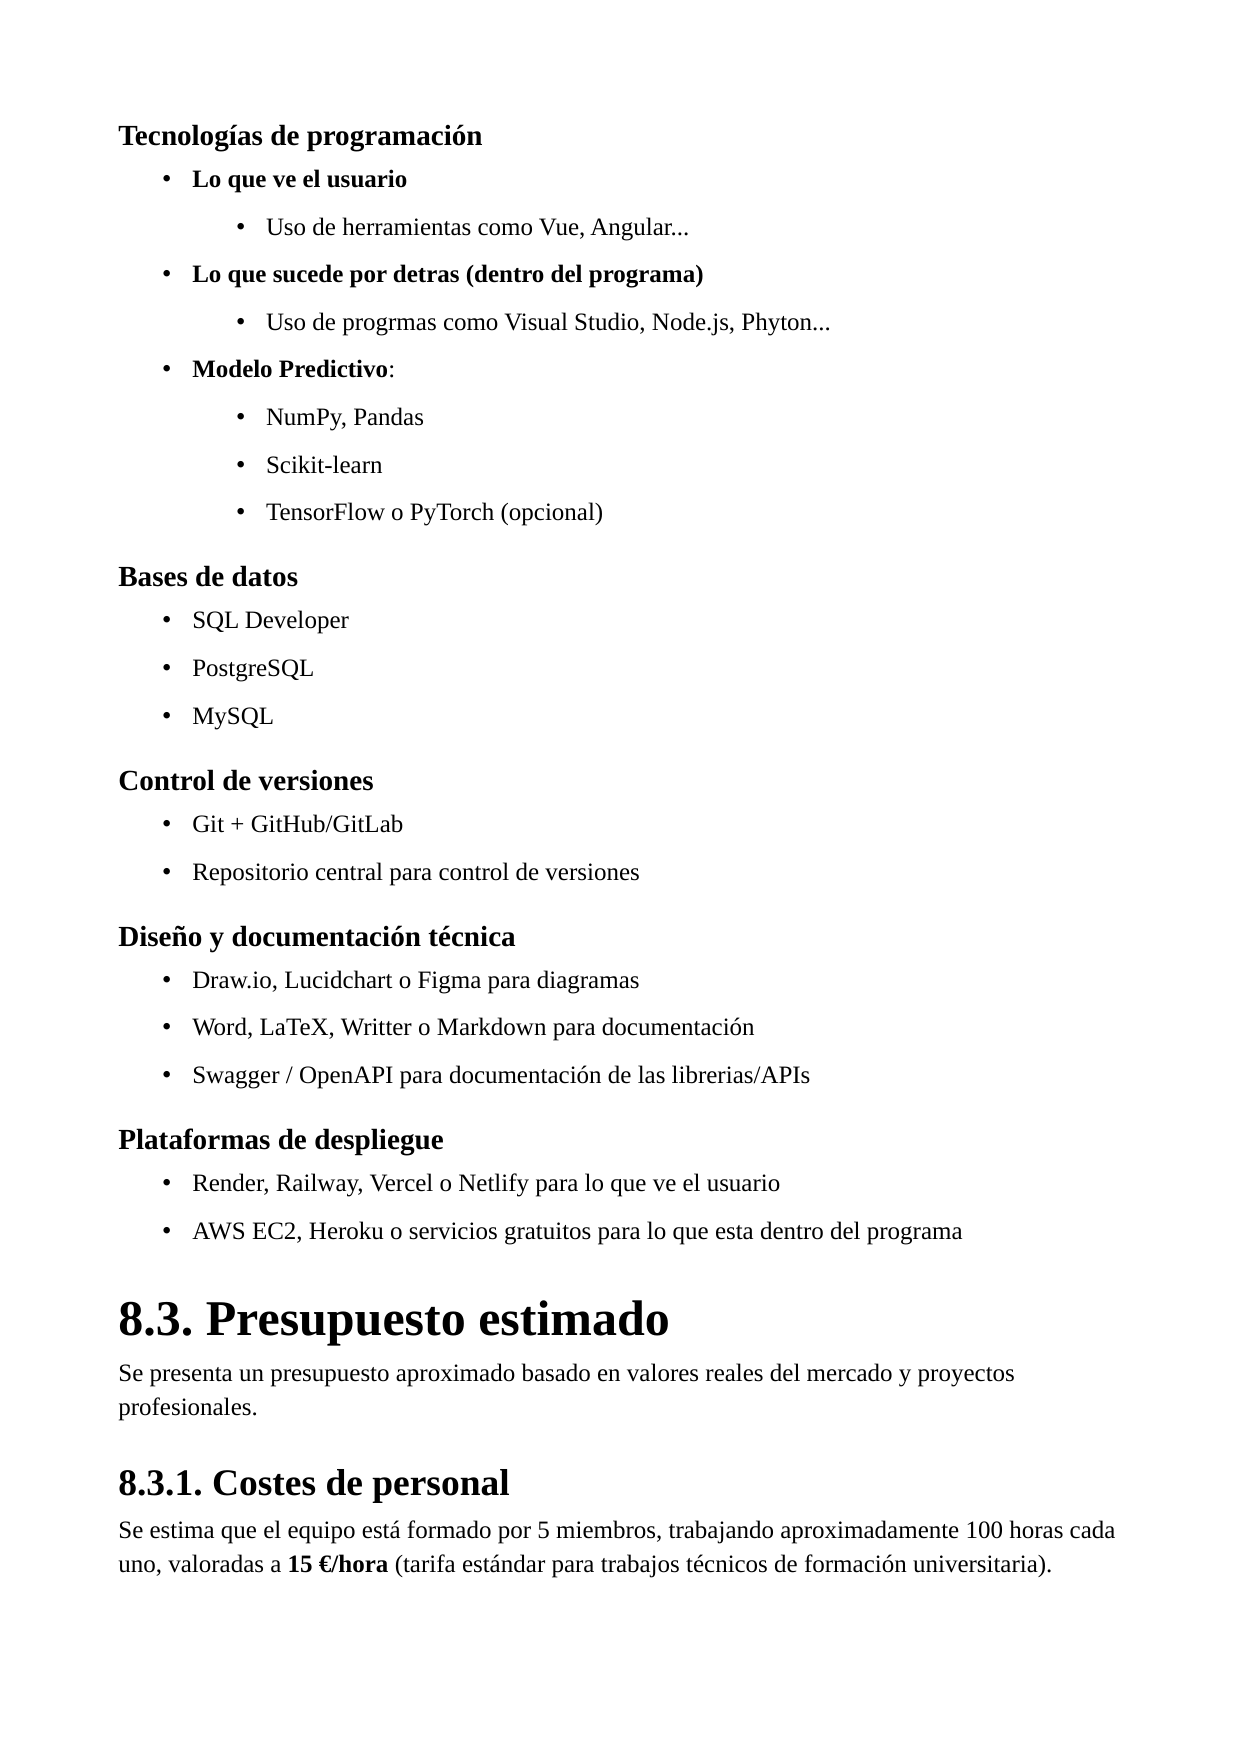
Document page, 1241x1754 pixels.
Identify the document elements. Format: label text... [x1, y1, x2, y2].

subtitle Bases de datos [118, 559, 1122, 593]
list PostgreSQL [162, 653, 1122, 682]
text Se estima que el equipo está formado por 5 miembros, trabajando aproximadamente 100 horas cada uno, valoradas a 15 €/hora (tarifa estándar para trabajos técnicos de formación universitaria). [118, 1516, 1122, 1577]
subtitle Tecnologías de programación [118, 118, 1122, 152]
list Scikit-learn [236, 450, 1122, 478]
list Render, Railway, Vercel o Netlify para lo que ve el usuario [162, 1168, 1122, 1197]
text Se presenta un presupuesto aproximado basado en valores reales del mercado y proyectos profesionales. [118, 1358, 1122, 1420]
list Word, LaTeX, Writter o Markdown para documentación [162, 1012, 1122, 1041]
list Repositorio central para control de versiones [162, 857, 1122, 885]
list AWS EC2, Heroku o servicios gratuitos para lo que esta dentro del programa [162, 1216, 1122, 1245]
list Swagger / OpenAPI para documentación de las librerias/APIs [162, 1060, 1122, 1089]
list NumPy, Pandas [236, 402, 1122, 431]
subtitle Control de versiones [118, 763, 1122, 797]
list Uso de progrmas como Visual Studio, Node.js, Phyton... [236, 307, 1122, 336]
subtitle Plataformas de despliegue [118, 1122, 1122, 1156]
list Lo que ve el usuario [162, 164, 1122, 193]
list Lo que sucede por detras (dentro del programa) [162, 259, 1122, 288]
subtitle 8.3.1. Costes de personal [118, 1460, 1122, 1503]
subtitle 8.3. Presupuesto estimado [118, 1288, 1122, 1346]
list Uso de herramientas como Vue, Angular... [236, 212, 1122, 241]
list MySQL [162, 701, 1122, 729]
list Git + GitHub/GitLab [162, 809, 1122, 838]
list Modelo Predictivo: [162, 354, 1122, 383]
list Draw.io, Lucidchart o Figma para diagramas [162, 965, 1122, 994]
list TensorFlow o PyTorch (opcional) [236, 497, 1122, 526]
list SQL Developer [162, 606, 1122, 634]
subtitle Diseño y documentación técnica [118, 919, 1122, 952]
